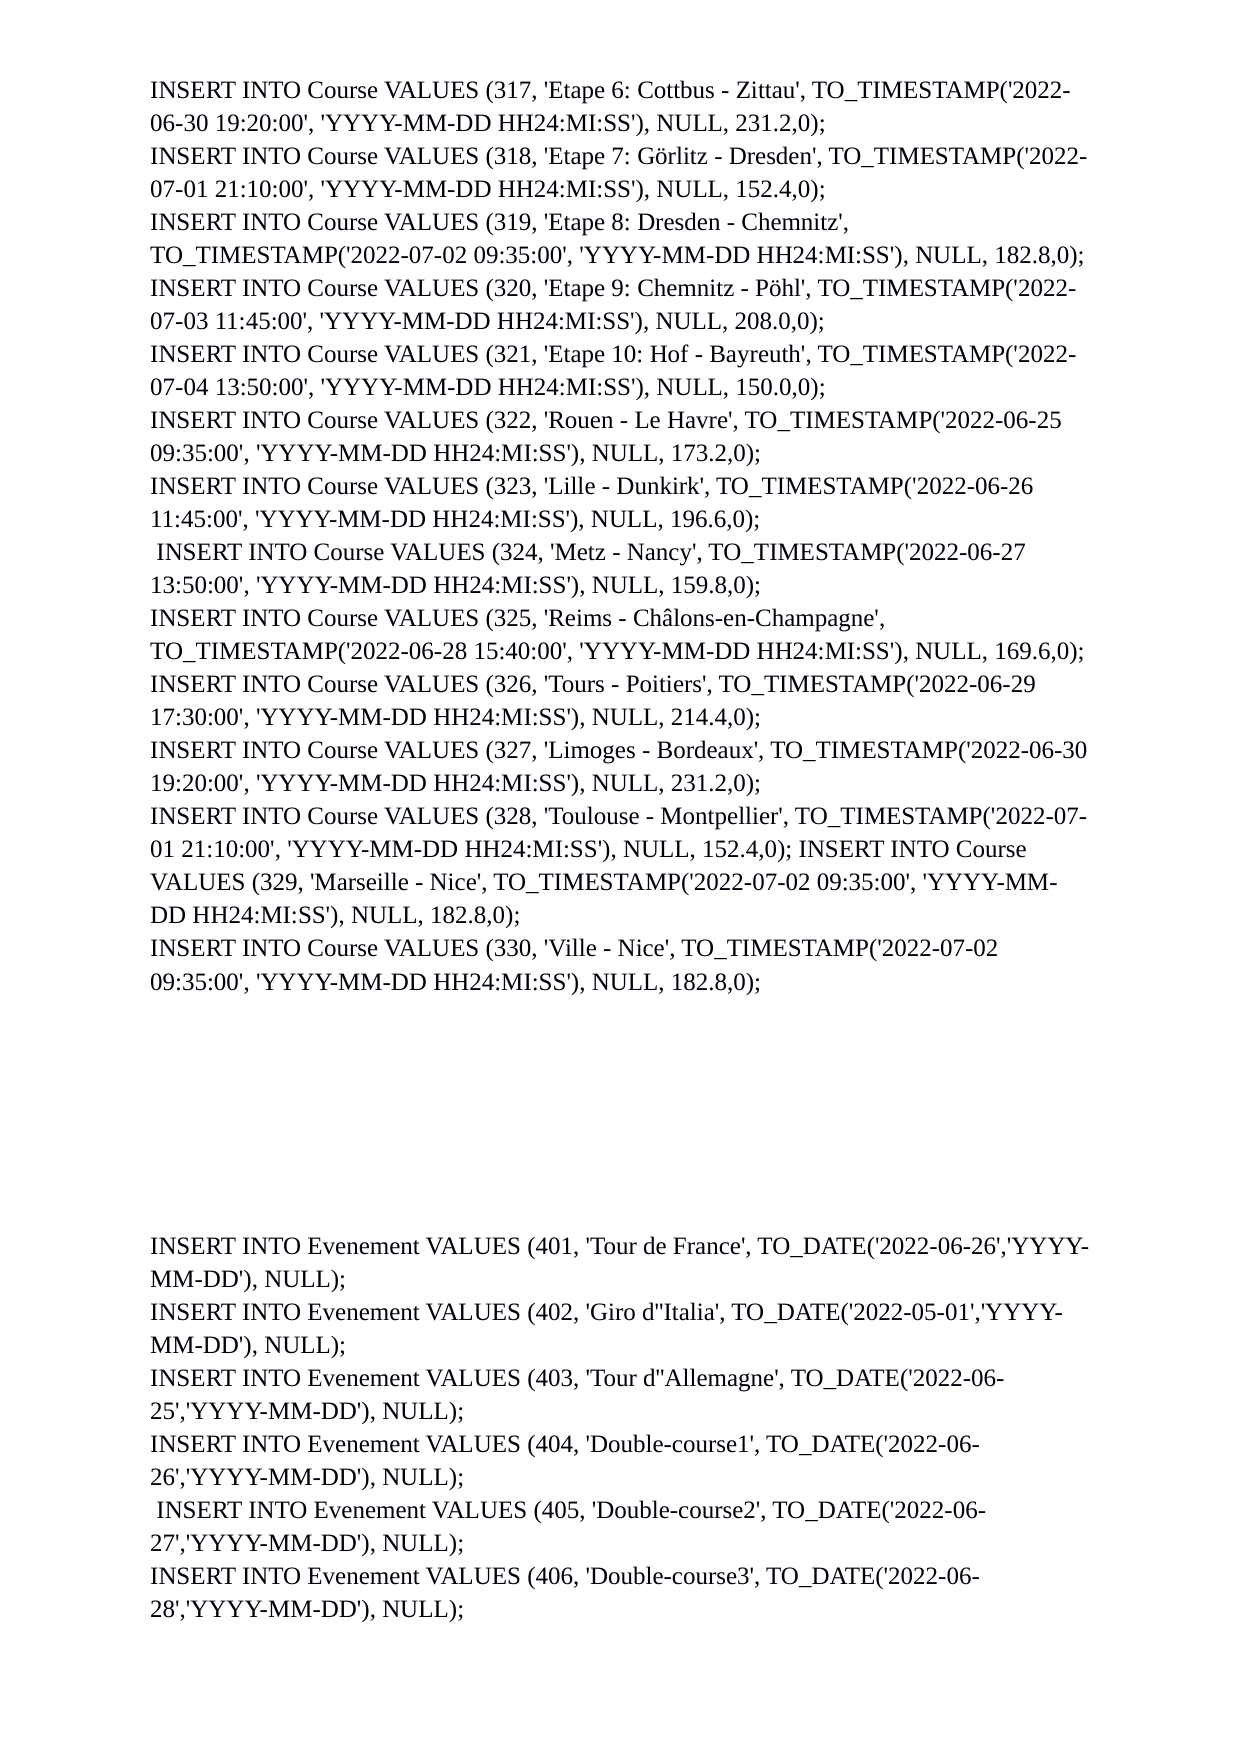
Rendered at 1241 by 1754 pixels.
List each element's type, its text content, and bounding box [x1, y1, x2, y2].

text INSERT INTO Evenement VALUES (405, 'Double-course2', TO_DATE('2022-06-27','YYYY-MM-DD'), NULL); [150, 1495, 1090, 1557]
text INSERT INTO Evenement VALUES (406, 'Double-course3', TO_DATE('2022-06-28','YYYY-MM-DD'), NULL); [150, 1561, 1090, 1623]
text INSERT INTO Evenement VALUES (404, 'Double-course1', TO_DATE('2022-06-26','YYYY-MM-DD'), NULL); [150, 1429, 1090, 1491]
text INSERT INTO Course VALUES (320, 'Etape 9: Chemnitz - Pöhl', TO_TIMESTAMP('2022-07-03 11:45:00', 'YYYY-MM-DD HH24:MI:SS'), NULL, 208.0,0); [150, 273, 1090, 335]
text INSERT INTO Course VALUES (322, 'Rouen - Le Havre', TO_TIMESTAMP('2022-06-25 09:35:00', 'YYYY-MM-DD HH24:MI:SS'), NULL, 173.2,0); [150, 405, 1090, 467]
text INSERT INTO Evenement VALUES (403, 'Tour d''Allemagne', TO_DATE('2022-06-25','YYYY-MM-DD'), NULL); [150, 1363, 1090, 1424]
text INSERT INTO Evenement VALUES (401, 'Tour de France', TO_DATE('2022-06-26','YYYY-MM-DD'), NULL); [150, 1231, 1090, 1292]
text INSERT INTO Course VALUES (330, 'Ville - Nice', TO_TIMESTAMP('2022-07-02 09:35:00', 'YYYY-MM-DD HH24:MI:SS'), NULL, 182.8,0); [150, 933, 1090, 995]
text INSERT INTO Course VALUES (319, 'Etape 8: Dresden - Chemnitz', TO_TIMESTAMP('2022-07-02 09:35:00', 'YYYY-MM-DD HH24:MI:SS'), NULL, 182.8,0); [150, 207, 1090, 269]
text INSERT INTO Course VALUES (323, 'Lille - Dunkirk', TO_TIMESTAMP('2022-06-26 11:45:00', 'YYYY-MM-DD HH24:MI:SS'), NULL, 196.6,0); [150, 471, 1090, 533]
text INSERT INTO Course VALUES (327, 'Limoges - Bordeaux', TO_TIMESTAMP('2022-06-30 19:20:00', 'YYYY-MM-DD HH24:MI:SS'), NULL, 231.2,0); [150, 735, 1090, 797]
text INSERT INTO Course VALUES (318, 'Etape 7: Görlitz - Dresden', TO_TIMESTAMP('2022-07-01 21:10:00', 'YYYY-MM-DD HH24:MI:SS'), NULL, 152.4,0); [150, 141, 1090, 203]
text INSERT INTO Course VALUES (324, 'Metz - Nancy', TO_TIMESTAMP('2022-06-27 13:50:00', 'YYYY-MM-DD HH24:MI:SS'), NULL, 159.8,0); [150, 537, 1090, 599]
text INSERT INTO Course VALUES (321, 'Etape 10: Hof - Bayreuth', TO_TIMESTAMP('2022-07-04 13:50:00', 'YYYY-MM-DD HH24:MI:SS'), NULL, 150.0,0); [150, 339, 1090, 401]
text INSERT INTO Course VALUES (317, 'Etape 6: Cottbus - Zittau', TO_TIMESTAMP('2022-06-30 19:20:00', 'YYYY-MM-DD HH24:MI:SS'), NULL, 231.2,0); [150, 75, 1090, 137]
text INSERT INTO Course VALUES (325, 'Reims - Châlons-en-Champagne', TO_TIMESTAMP('2022-06-28 15:40:00', 'YYYY-MM-DD HH24:MI:SS'), NULL, 169.6,0); INSERT INTO Course VALUES (326, 'Tours - Poitiers', TO_TIMESTAMP('2022-06-29 17:30:00', 'YYYY-MM-DD HH24:MI:SS'), NULL, 214.4,0); [150, 603, 1090, 731]
text INSERT INTO Course VALUES (328, 'Toulouse - Montpellier', TO_TIMESTAMP('2022-07-01 21:10:00', 'YYYY-MM-DD HH24:MI:SS'), NULL, 152.4,0); INSERT INTO Course VALUES (329, 'Marseille - Nice', TO_TIMESTAMP('2022-07-02 09:35:00', 'YYYY-MM-DD HH24:MI:SS'), NULL, 182.8,0); [150, 801, 1090, 929]
text INSERT INTO Evenement VALUES (402, 'Giro d''Italia', TO_DATE('2022-05-01','YYYY-MM-DD'), NULL); [150, 1297, 1090, 1358]
